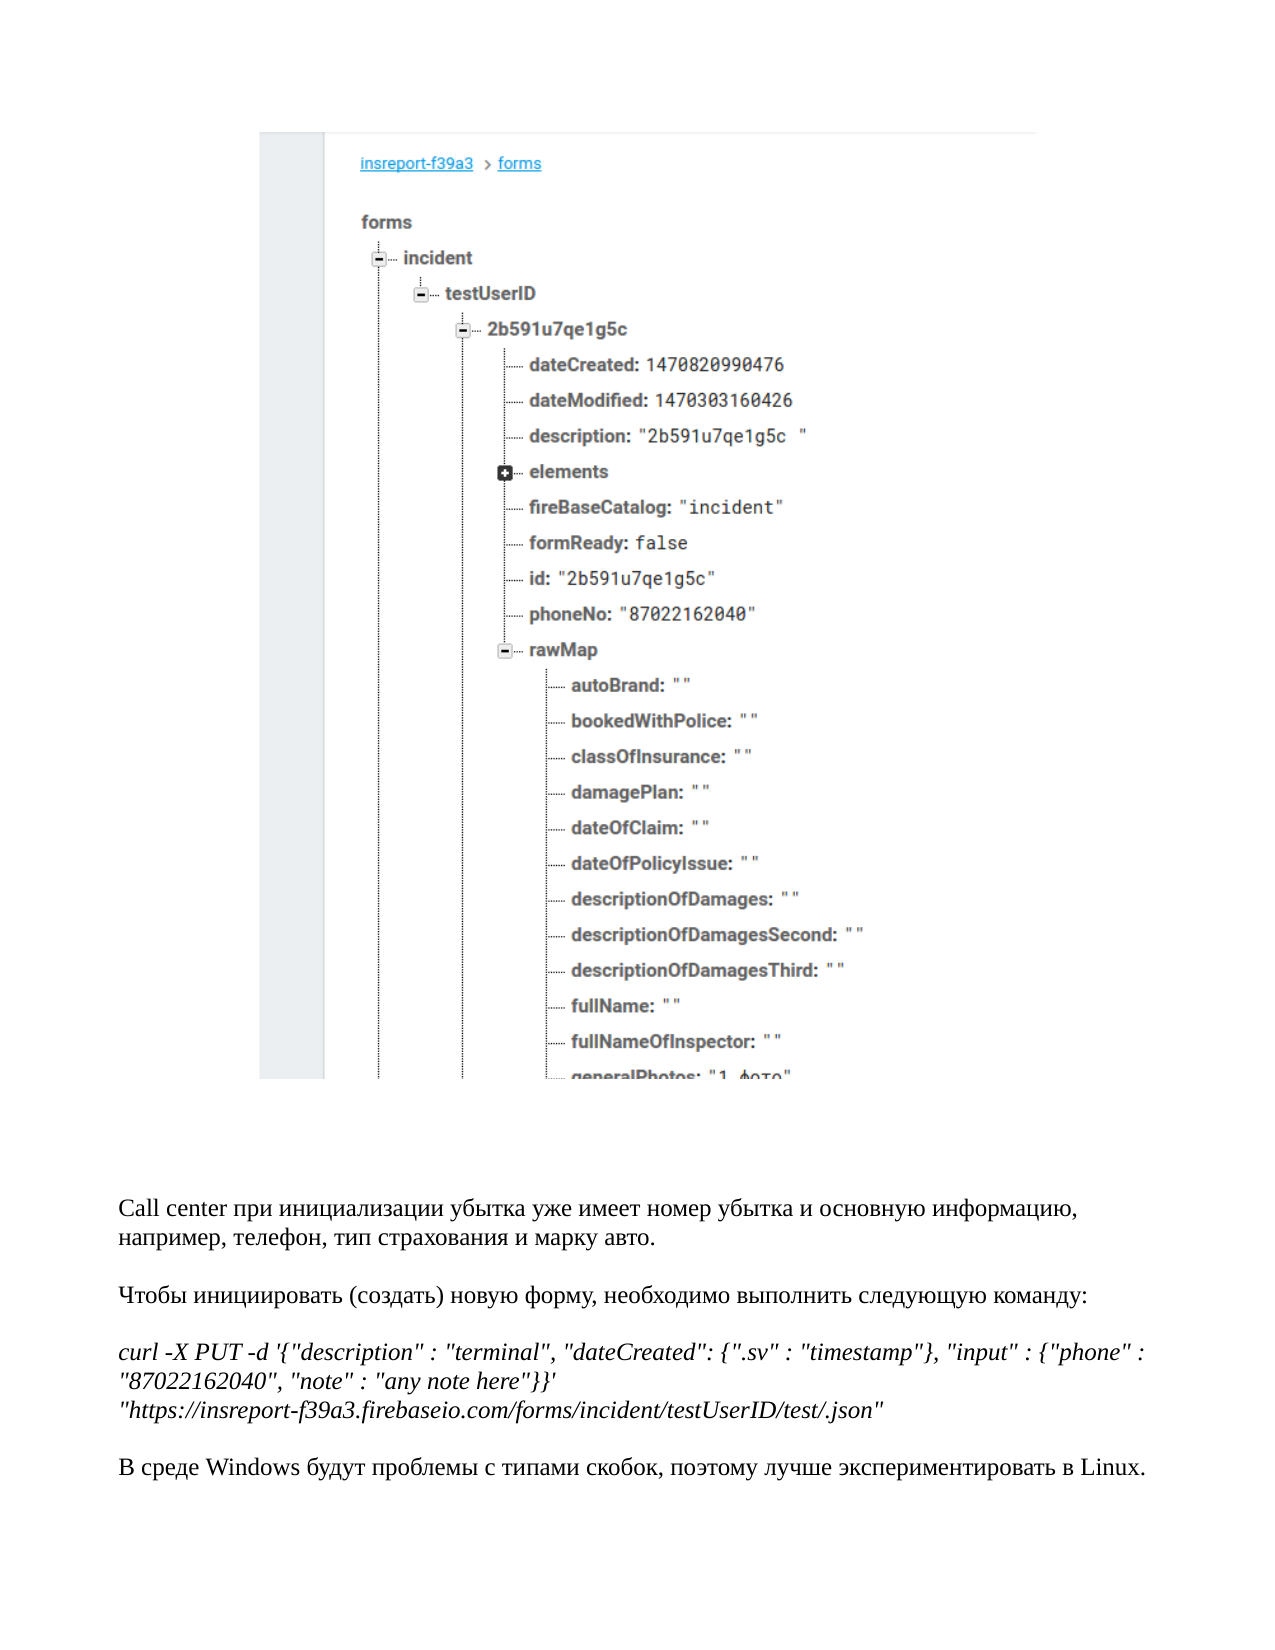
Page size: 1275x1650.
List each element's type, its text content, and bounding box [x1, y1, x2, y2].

text curl -X PUT -d '{"description" : "terminal", "dateCreated": {".sv" : "timestamp"}, "input" : {"phone" : "87022162040", "note" : "any note here"}}' "https://insreport-f39a3.firebaseio.com/forms/incident/testUserID/test/.json" [118, 1337, 1157, 1423]
text Чтобы инициировать (создать) новую форму, необходимо выполнить следующую команду: [118, 1280, 1157, 1308]
text В среде Windows будут проблемы с типами скобок, поэтому лучше экспериментировать в Linux. [118, 1452, 1157, 1481]
text Call center при инициализации убытка уже имеет номер убытка и основную информацию, например, телефон, тип страхования и марку авто. [118, 1193, 1157, 1251]
picture [333, 132, 834, 1079]
